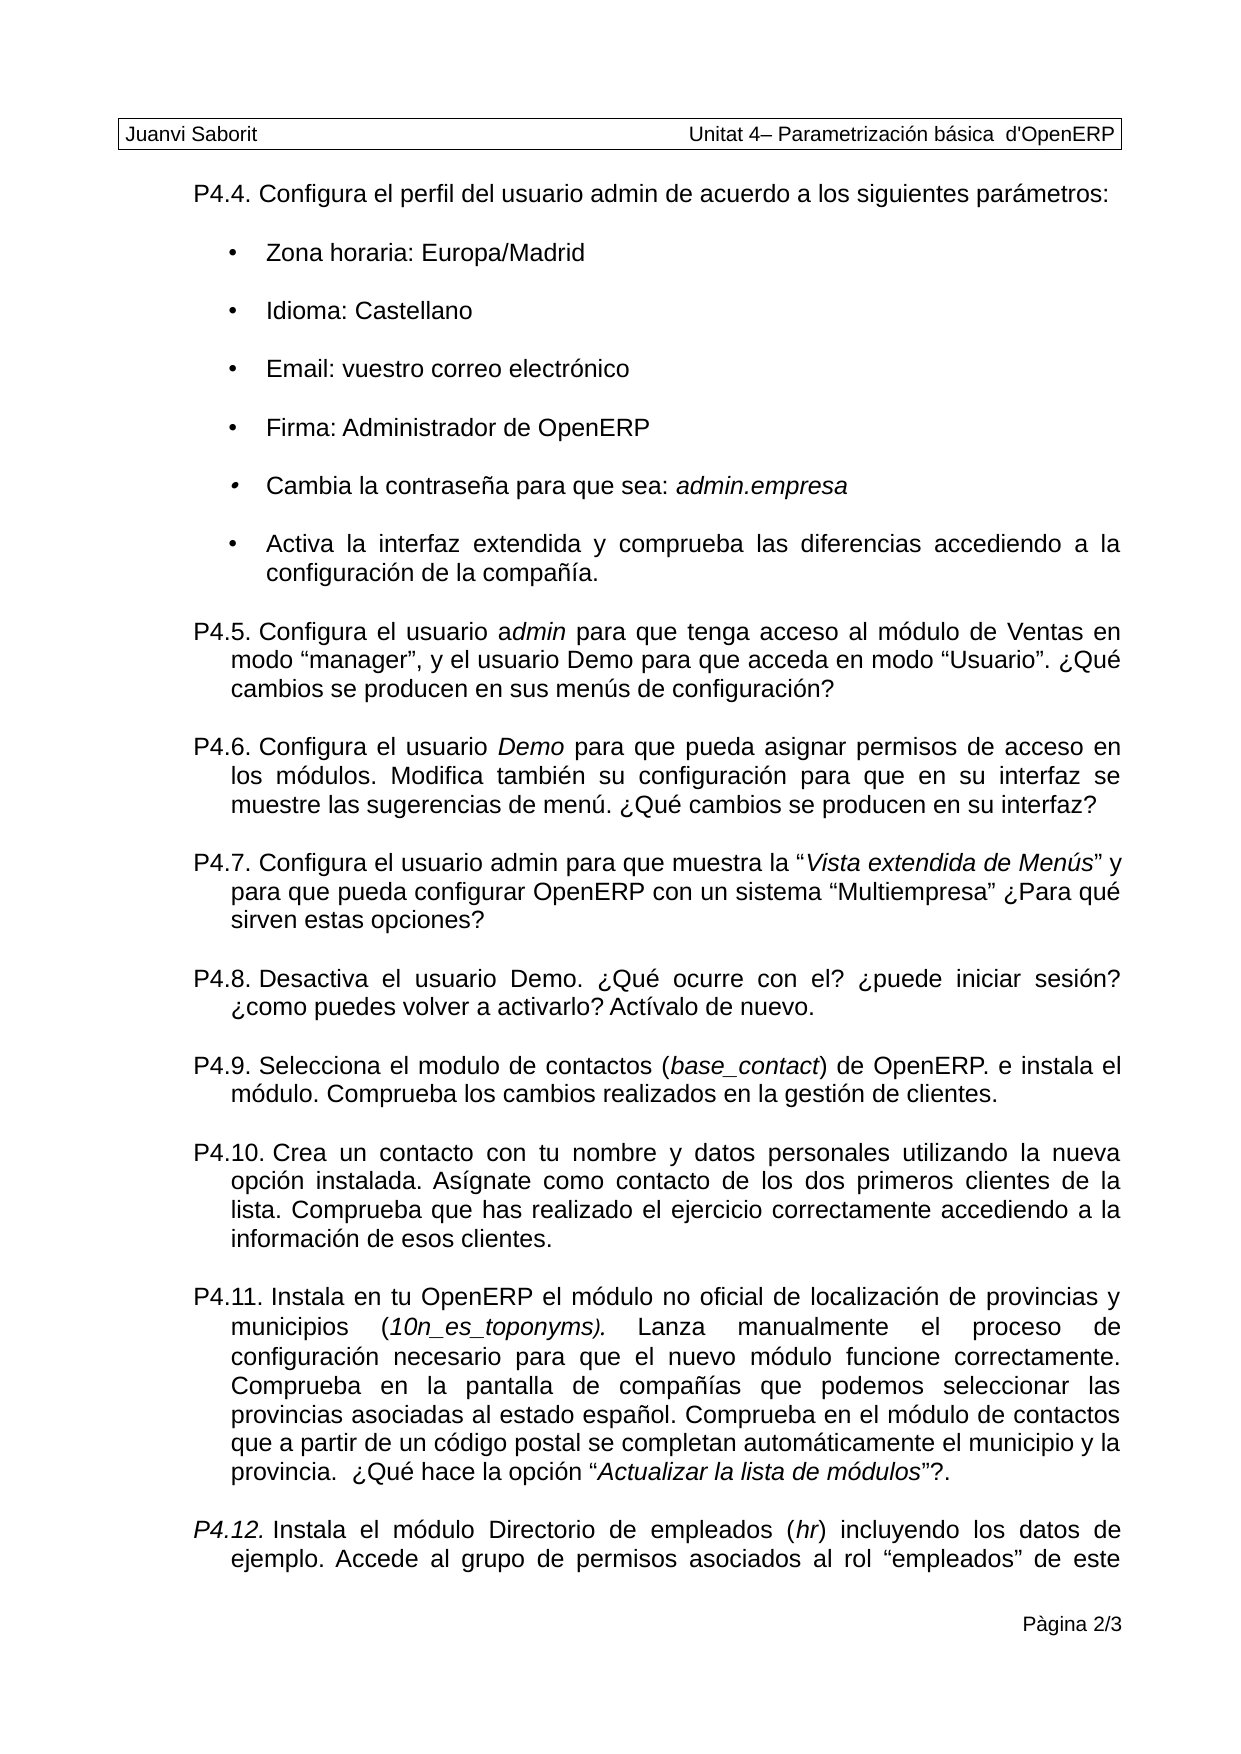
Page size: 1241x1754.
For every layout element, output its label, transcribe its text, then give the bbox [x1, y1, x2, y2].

list Instala el módulo Directorio de empleados (hr) incluyendo los datos de ejemplo. Accede al grupo de permisos asociados al rol “empleados” de este [193, 1515, 1122, 1573]
list Configura el usuario Demo para que pueda asignar permisos de acceso en los módulos. Modifica también su configuración para que en su interfaz se muestre las sugerencias de menú. ¿Qué cambios se producen en su interfaz? [193, 732, 1122, 818]
list Configura el usuario admin para que muestra la “Vista extendida de Menús” y para que pueda configurar OpenERP con un sistema “Multiempresa” ¿Para qué sirven estas opciones? [193, 848, 1122, 934]
list Cambia la contraseña para que sea: admin.empresa [228, 471, 1122, 500]
list Configura el perfil del usuario admin de acuerdo a los siguientes parámetros: [193, 179, 1122, 208]
list Firma: Administrador de OpenERP [228, 413, 1122, 442]
list Email: vuestro correo electrónico [228, 354, 1122, 383]
list Crea un contacto con tu nombre y datos personales utilizando la nueva opción instalada. Asígnate como contacto de los dos primeros clientes de la lista. Comprueba que has realizado el ejercicio correctamente accediendo a la información de esos clientes. [193, 1138, 1122, 1253]
list Activa la interfaz extendida y comprueba las diferencias accediendo a la configuración de la compañía. [228, 529, 1122, 587]
list Instala en tu OpenERP el módulo no oficial de localización de provincias y municipios (10n_es_toponyms). Lanza manualmente el proceso de configuración necesario para que el nuevo módulo funcione correctamente. Comprueba en la pantalla de compañías que podemos seleccionar las provincias asociadas al estado español. Comprueba en el módulo de contactos que a partir de un código postal se completan automáticamente el municipio y la provincia. ¿Qué hace la opción “Actualizar la lista de módulos”?. [193, 1282, 1122, 1486]
list Configura el usuario admin para que tenga acceso al módulo de Ventas en modo “manager”, y el usuario Demo para que acceda en modo “Usuario”. ¿Qué cambios se producen en sus menús de configuración? [193, 616, 1122, 703]
list Zona horaria: Europa/Madrid [228, 238, 1122, 267]
list Desactiva el usuario Demo. ¿Qué ocurre con el? ¿puede iniciar sesión? ¿como puedes volver a activarlo? Actívalo de nuevo. [193, 964, 1122, 1021]
list Idioma: Castellano [228, 296, 1122, 325]
list Selecciona el modulo de contactos (base_contact) de OpenERP. e instala el módulo. Comprueba los cambios realizados en la gestión de clientes. [193, 1051, 1122, 1108]
